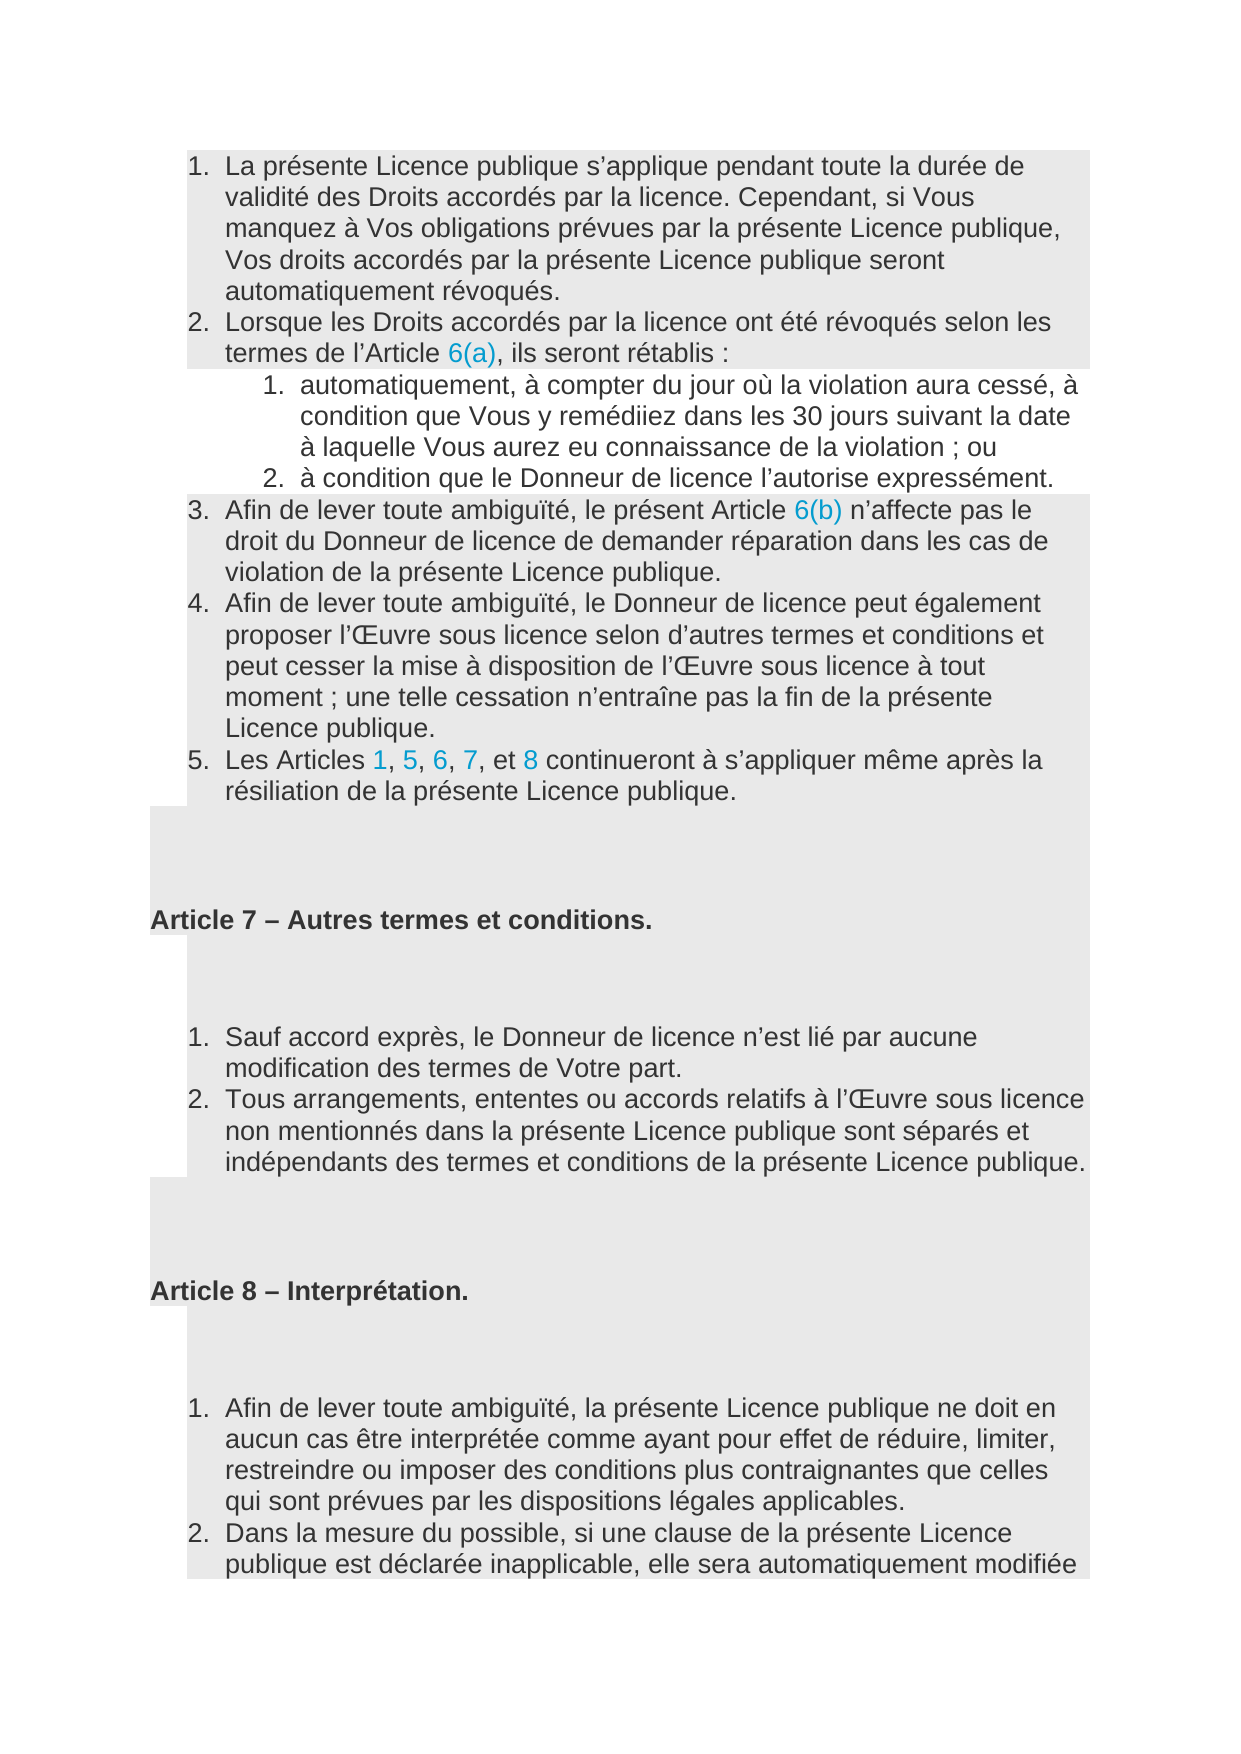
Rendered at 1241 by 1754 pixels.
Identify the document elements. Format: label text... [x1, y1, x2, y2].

list Tous arrangements, ententes ou accords relatifs à l’Œuvre sous licence non mentionnés dans la présente Licence publique sont séparés et indépendants des termes et conditions de la présente Licence publique. [187, 1083, 1090, 1177]
list Afin de lever toute ambiguïté, le présent Article 6(b) n’affecte pas le droit du Donneur de licence de demander réparation dans les cas de violation de la présente Licence publique. [187, 494, 1090, 587]
list automatiquement, à compter du jour où la violation aura cessé, à condition que Vous y remédiiez dans les 30 jours suivant la date à laquelle Vous aurez eu connaissance de la violation ; ou [262, 369, 1090, 462]
list à condition que le Donneur de licence l’autorise expressément. [262, 462, 1090, 494]
list Afin de lever toute ambiguïté, la présente Licence publique ne doit en aucun cas être interprétée comme ayant pour effet de réduire, limiter, restreindre ou imposer des conditions plus contraignantes que celles qui sont prévues par les dispositions légales applicables. [187, 1392, 1090, 1517]
list Lorsque les Droits accordés par la licence ont été révoqués selon les termes de l’Article 6(a), ils seront rétablis : [187, 306, 1090, 369]
text Article 8 – Interprétation. [150, 1275, 1090, 1306]
text Article 7 – Autres termes et conditions. [150, 904, 1090, 935]
list Afin de lever toute ambiguïté, le Donneur de licence peut également proposer l’Œuvre sous licence selon d’autres termes et conditions et peut cesser la mise à disposition de l’Œuvre sous licence à tout moment ; une telle cessation n’entraîne pas la fin de la présente Licence publique. [187, 587, 1090, 744]
list Les Articles 1, 5, 6, 7, et 8 continueront à s’appliquer même après la résiliation de la présente Licence publique. [187, 744, 1090, 806]
list Sauf accord exprès, le Donneur de licence n’est lié par aucune modification des termes de Votre part. [187, 1021, 1090, 1083]
list La présente Licence publique s’applique pendant toute la durée de validité des Droits accordés par la licence. Cependant, si Vous manquez à Vos obligations prévues par la présente Licence publique, Vos droits accordés par la présente Licence publique seront automatiquement révoqués. [187, 150, 1090, 306]
list Dans la mesure du possible, si une clause de la présente Licence publique est déclarée inapplicable, elle sera automatiquement modifiée [187, 1517, 1090, 1579]
